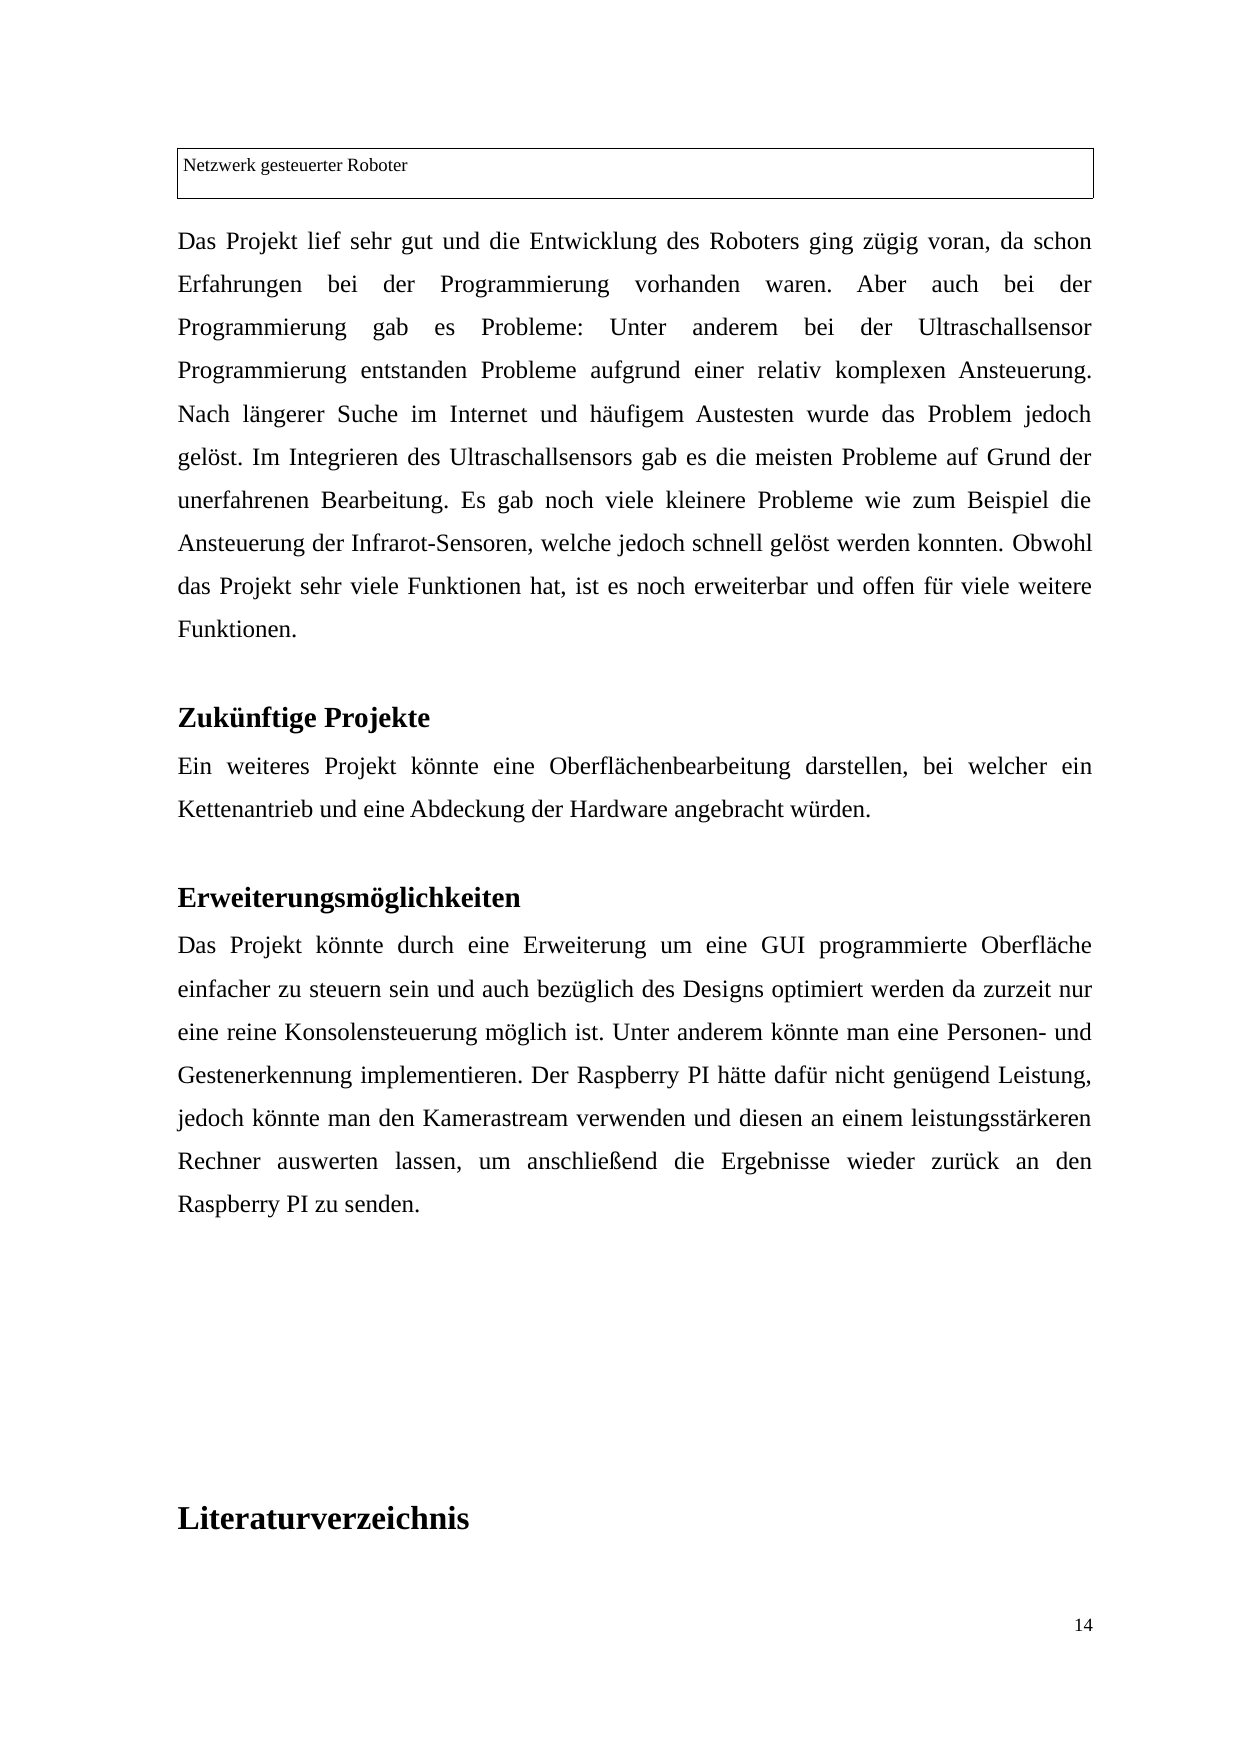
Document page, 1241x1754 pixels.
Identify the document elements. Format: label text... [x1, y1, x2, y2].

text Literaturverzeichnis [177, 1498, 1093, 1536]
text Zukünftige Projekte [103, 701, 1093, 734]
text Erweiterungsmöglichkeiten [103, 880, 1093, 914]
text Das Projekt lief sehr gut und die Entwicklung des Roboters ging zügig voran, da schon Erfahrungen bei der Programmierung vorhanden waren. Aber auch bei der Programmierung gab es Probleme: Unter anderem bei der Ultraschallsensor Programmierung entstanden Probleme aufgrund einer relativ komplexen Ansteuerung. Nach längerer Suche im Internet und häufigem Austesten wurde das Problem jedoch gelöst. Im Integrieren des Ultraschallsensors gab es die meisten Probleme auf Grund der unerfahrenen Bearbeitung. Es gab noch viele kleinere Probleme wie zum Beispiel die Ansteuerung der Infrarot-Sensoren, welche jedoch schnell gelöst werden konnten. Obwohl das Projekt sehr viele Funktionen hat, ist es noch erweiterbar und offen für viele weitere Funktionen. [177, 226, 1093, 643]
text Das Projekt könnte durch eine Erweiterung um eine GUI programmierte Oberfläche einfacher zu steuern sein und auch bezüglich des Designs optimiert werden da zurzeit nur eine reine Konsolensteuerung möglich ist. Unter anderem könnte man eine Personen- und Gestenerkennung implementieren. Der Raspberry PI hätte dafür nicht genügend Leistung, jedoch könnte man den Kamerastream verwenden und diesen an einem leistungsstärkeren Rechner auswerten lassen, um anschließend die Ergebnisse wieder zurück an den Raspberry PI zu senden. [177, 931, 1093, 1218]
text Ein weiteres Projekt könnte eine Oberflächenbearbeitung darstellen, bei welcher ein Kettenantrieb und eine Abdeckung der Hardware angebracht würden. [177, 751, 1093, 823]
